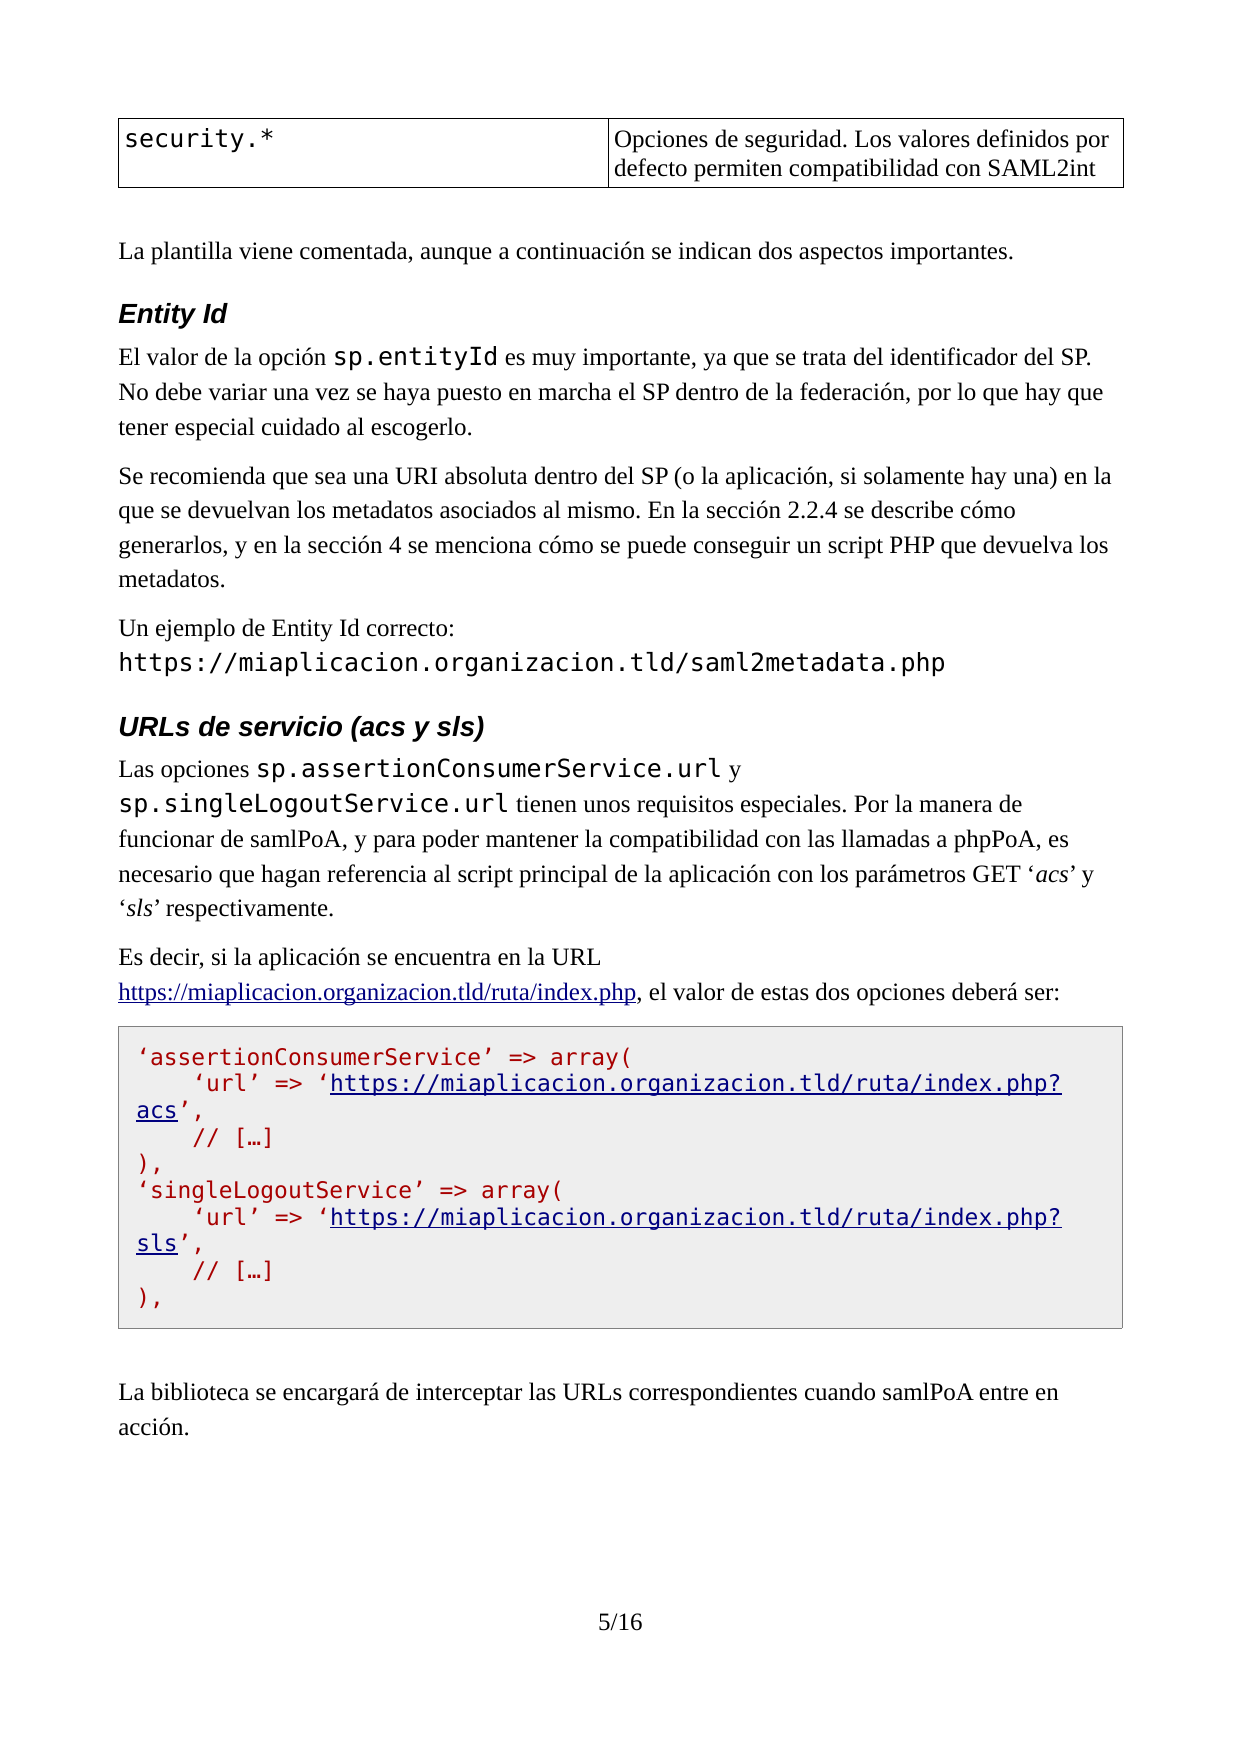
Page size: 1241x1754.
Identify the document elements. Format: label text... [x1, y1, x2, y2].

text Un ejemplo de Entity Id correcto: https://miaplicacion.organizacion.tld/saml2metadata.php [118, 613, 1122, 677]
text ‘singleLogoutService’ => array( ‘url’ => ‘https://miaplicacion.organizacion.tld/ruta/index.php?sls’, // […] ), [119, 1159, 1122, 1328]
text Se recomienda que sea una URI absoluta dentro del SP (o la aplicación, si solamente hay una) en la que se devuelvan los metadatos asociados al mismo. En la sección 2.2.4 se describe cómo generarlos, y en la sección 4 se menciona cómo se puede conseguir un script PHP que devuelva los metadatos. [118, 461, 1122, 593]
table_cell Opciones de seguridad. Los valores definidos por defecto permiten compatibilidad con SAML2int [609, 119, 1123, 187]
text La biblioteca se encargará de interceptar las URLs correspondientes cuando samlPoA entre en acción. [118, 1377, 1122, 1441]
text ‘assertionConsumerService’ => array( ‘url’ => ‘https://miaplicacion.organizacion.tld/ruta/index.php?acs’, // […] ), [119, 1027, 1122, 1159]
table_cell security.* [119, 119, 608, 187]
subtitle URLs de servicio (acs y sls) [118, 710, 1122, 742]
text Las opciones sp.assertionConsumerService.url y sp.singleLogoutService.url tienen unos requisitos especiales. Por la manera de funcionar de samlPoA, y para poder mantener la compatibilidad con las llamadas a phpPoA, es necesario que hagan referencia al script principal de la aplicación con los parámetros GET ‘acs’ y ‘sls’ respectivamente. [118, 754, 1122, 922]
text La plantilla viene comentada, aunque a continuación se indican dos aspectos importantes. [118, 236, 1122, 265]
text Es decir, si la aplicación se encuentra en la URL https://miaplicacion.organizacion.tld/ruta/index.php, el valor de estas dos opciones deberá ser: [118, 942, 1122, 1006]
subtitle Entity Id [118, 298, 1122, 330]
text El valor de la opción sp.entityId es muy importante, ya que se trata del identificador del SP. No debe variar una vez se haya puesto en marcha el SP dentro de la federación, por lo que hay que tener especial cuidado al escogerlo. [118, 342, 1122, 441]
